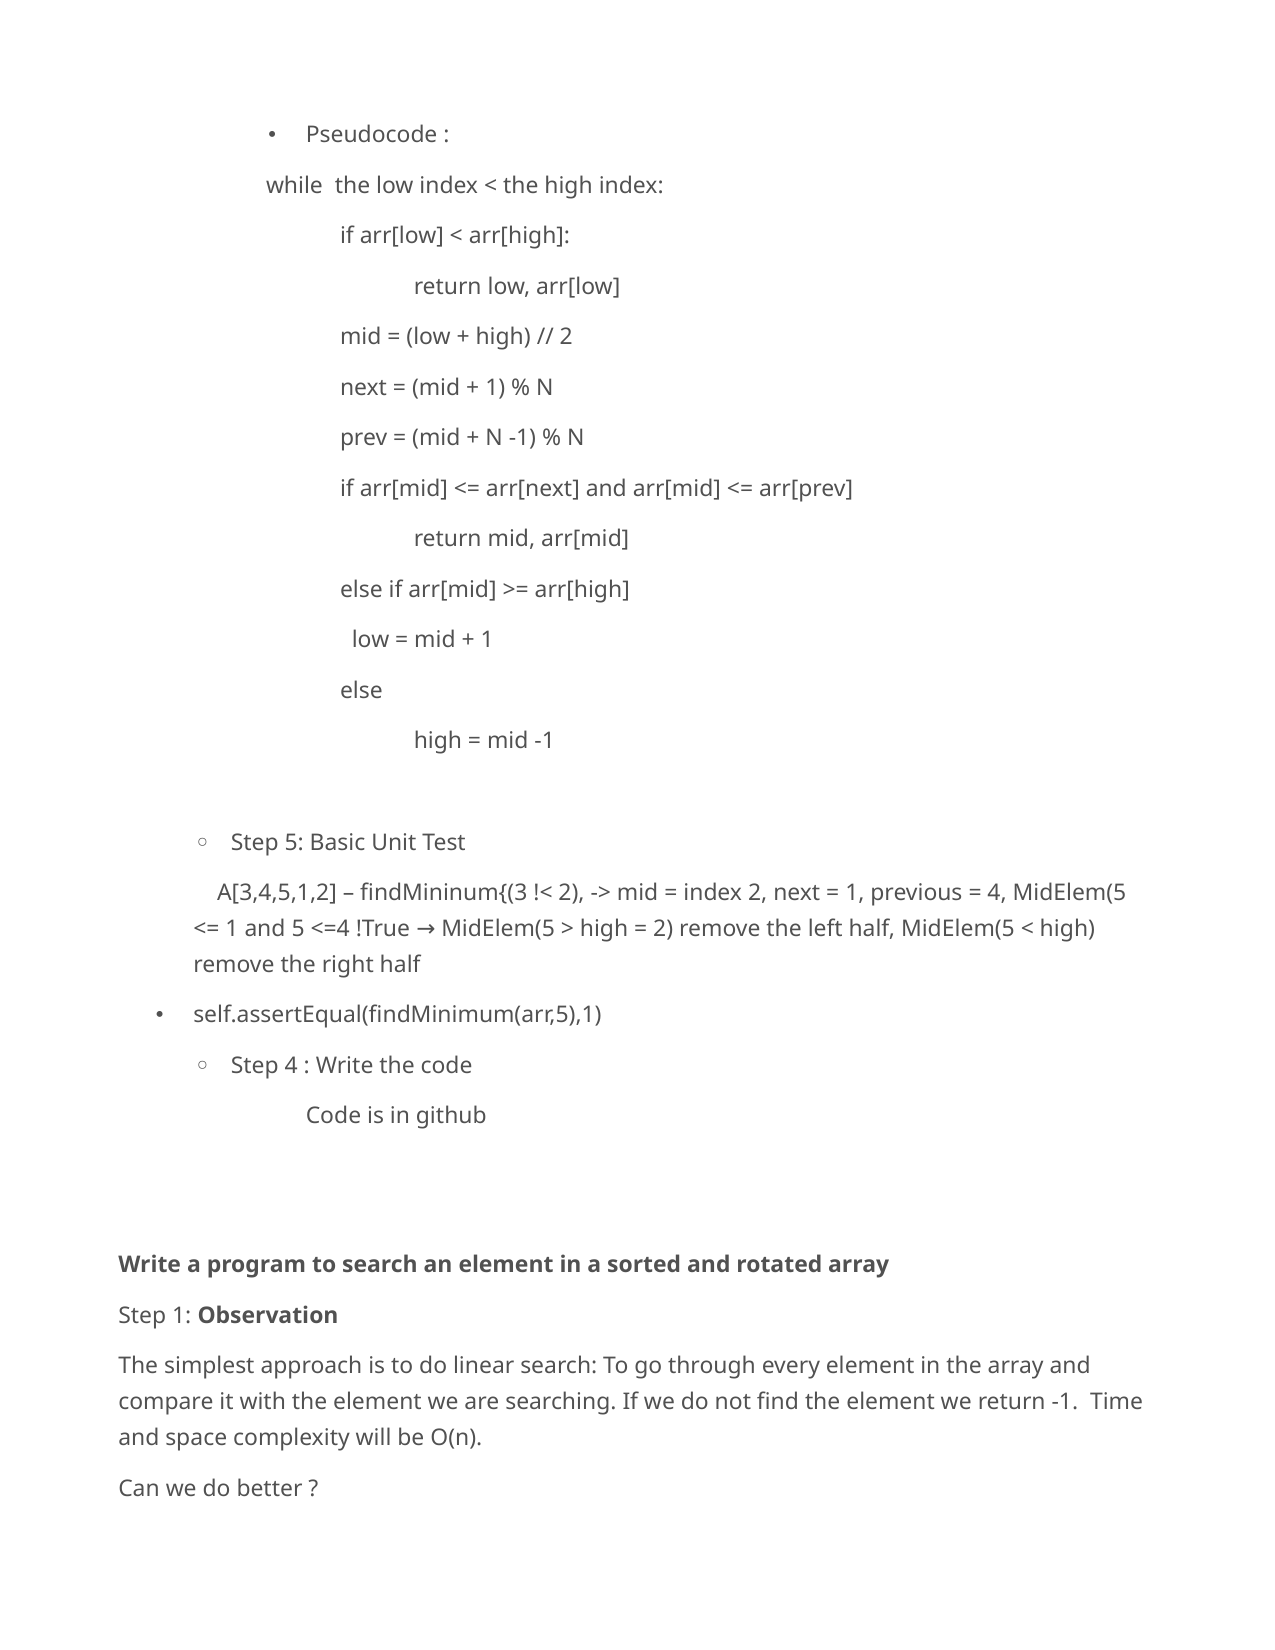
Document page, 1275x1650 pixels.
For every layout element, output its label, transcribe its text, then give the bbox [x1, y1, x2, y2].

text return mid, arr[mid] [118, 522, 1157, 553]
text if arr[low] < arr[high]: [118, 219, 1157, 250]
list self.assertEqual(findMinimum(arr,5),1) [156, 998, 1157, 1029]
text The simplest approach is to do linear search: To go through every element in the array and compare it with the element we are searching. If we do not find the element we return -1. Time and space complexity will be O(n). [118, 1349, 1157, 1452]
text else if arr[mid] >= arr[high] [118, 573, 1157, 604]
text else [118, 674, 1157, 705]
text next = (mid + 1) % N [118, 371, 1157, 402]
text return low, arr[low] [118, 270, 1157, 301]
text prev = (mid + N -1) % N [118, 421, 1157, 452]
list A[3,4,5,1,2] – findMininum{(3 !< 2), -> mid = index 2, next = 1, previous = 4, MidElem(5 <= 1 and 5 <=4 !True → MidElem(5 > high = 2) remove the left half, MidElem(5 < high) remove the right half [156, 876, 1157, 979]
text if arr[mid] <= arr[next] and arr[mid] <= arr[prev] [118, 472, 1157, 503]
text Write a program to search an element in a sorted and rotated array [118, 1248, 1157, 1279]
text low = mid + 1 [118, 623, 1157, 654]
text Step 1: Observation [118, 1298, 1157, 1330]
text Can we do better ? [118, 1471, 1157, 1503]
text while the low index < the high index: [118, 169, 1157, 200]
text high = mid -1 [118, 724, 1157, 756]
list Code is in github [268, 1099, 1157, 1131]
list Step 4 : Write the code [193, 1049, 1157, 1080]
list Pseudocode : [268, 118, 1157, 149]
list Step 5: Basic Unit Test [193, 825, 1157, 857]
text mid = (low + high) // 2 [118, 320, 1157, 351]
